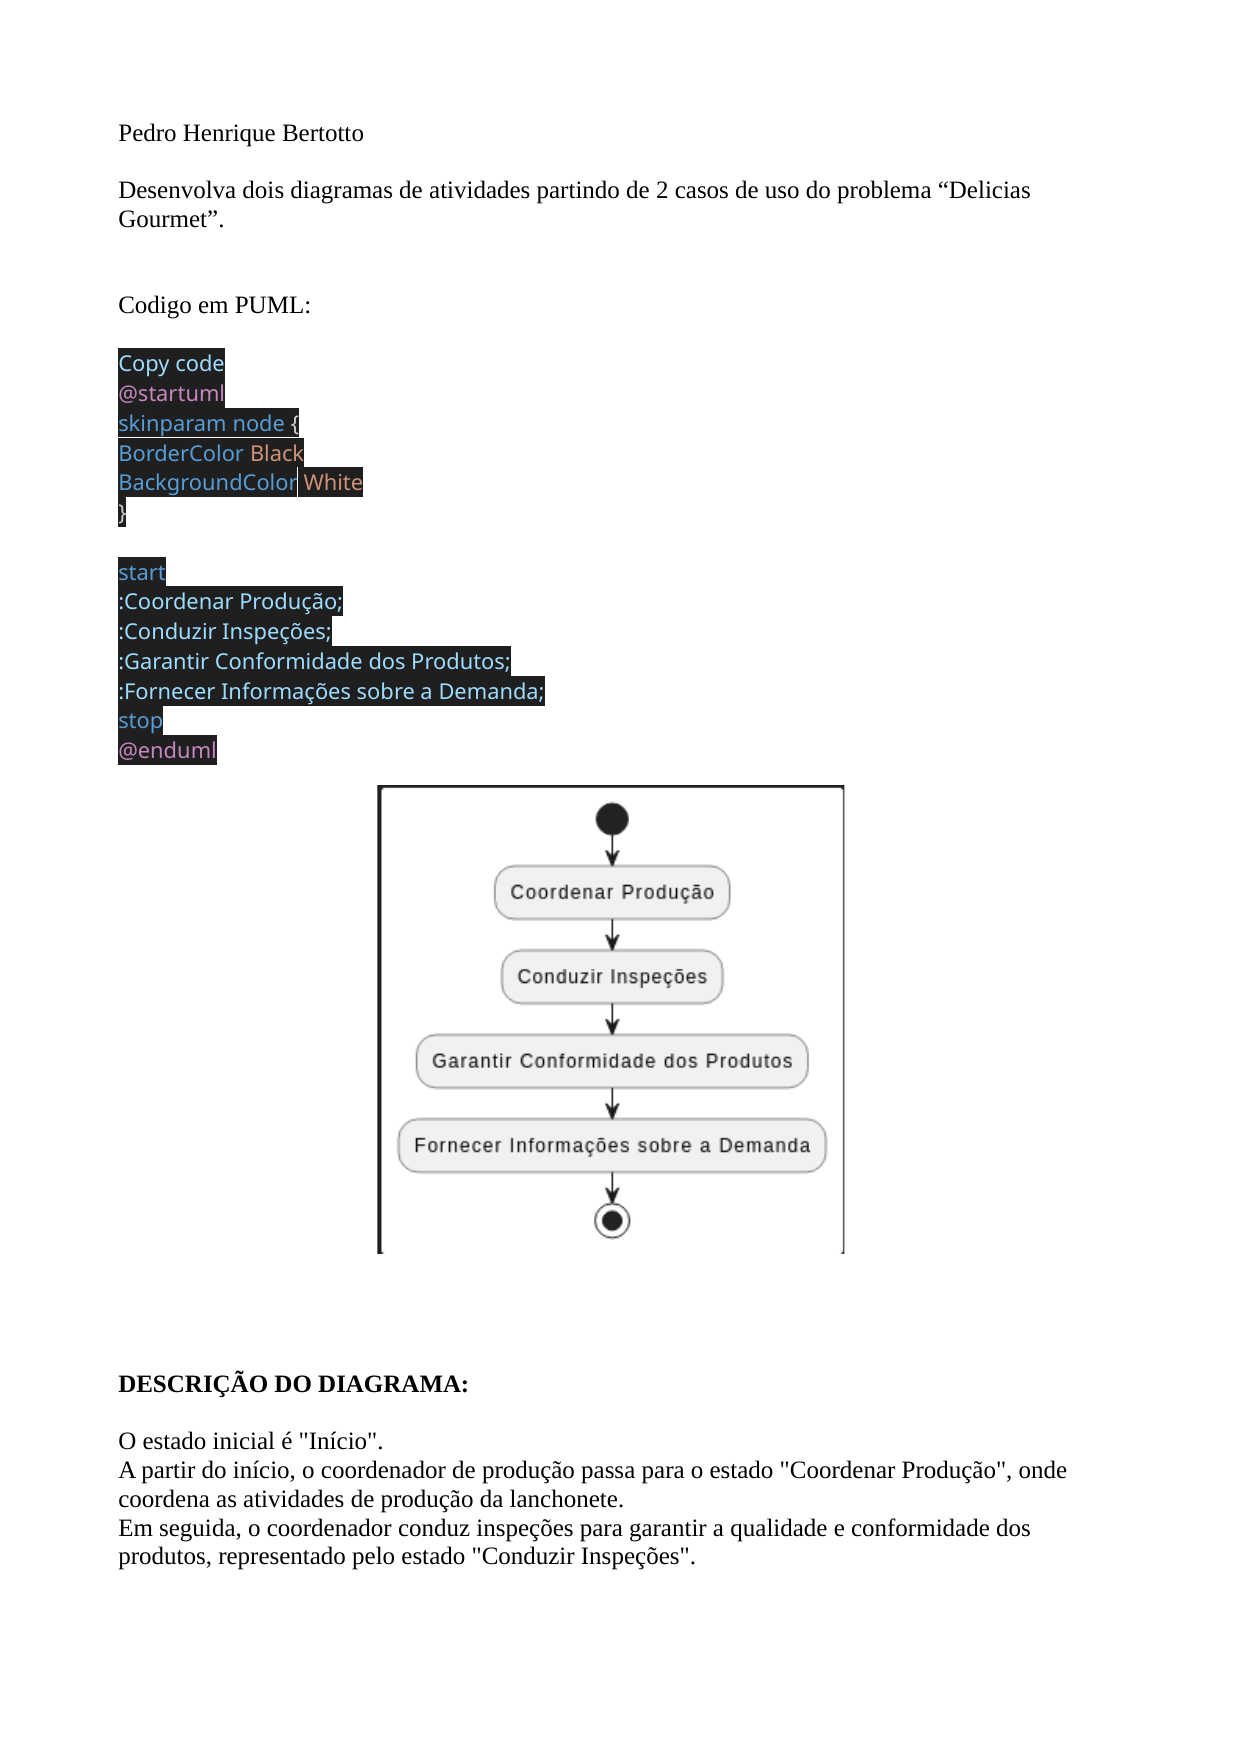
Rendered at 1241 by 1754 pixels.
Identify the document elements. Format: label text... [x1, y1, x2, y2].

text :Garantir Conformidade dos Produtos; [118, 646, 1122, 676]
text skinparam node { [118, 408, 1122, 437]
text BorderColor Black [118, 437, 1122, 467]
text O estado inicial é "Início". [118, 1426, 1122, 1455]
text :Coordenar Produção; [118, 586, 1122, 616]
text @enduml [118, 735, 1122, 765]
text :Fornecer Informações sobre a Demanda; [118, 676, 1122, 706]
text Em seguida, o coordenador conduz inspeções para garantir a qualidade e conformidade dos produtos, representado pelo estado "Conduzir Inspeções". [118, 1513, 1122, 1570]
text Pedro Henrique Bertotto Desenvolva dois diagramas de atividades partindo de 2 casos de uso do problema “Delicias Gourmet”. Codigo em PUML: Copy code [118, 118, 1122, 378]
text BackgroundColor White [118, 467, 1122, 497]
text :Conduzir Inspeções; [118, 616, 1122, 646]
picture [377, 785, 845, 1254]
text start [118, 557, 1122, 586]
text @startuml [118, 378, 1122, 408]
text stop [118, 706, 1122, 735]
text } [118, 497, 1122, 527]
text A partir do início, o coordenador de produção passa para o estado "Coordenar Produção", onde coordena as atividades de produção da lanchonete. [118, 1455, 1122, 1513]
text DESCRIÇÃO DO DIAGRAMA: [118, 1369, 1122, 1426]
